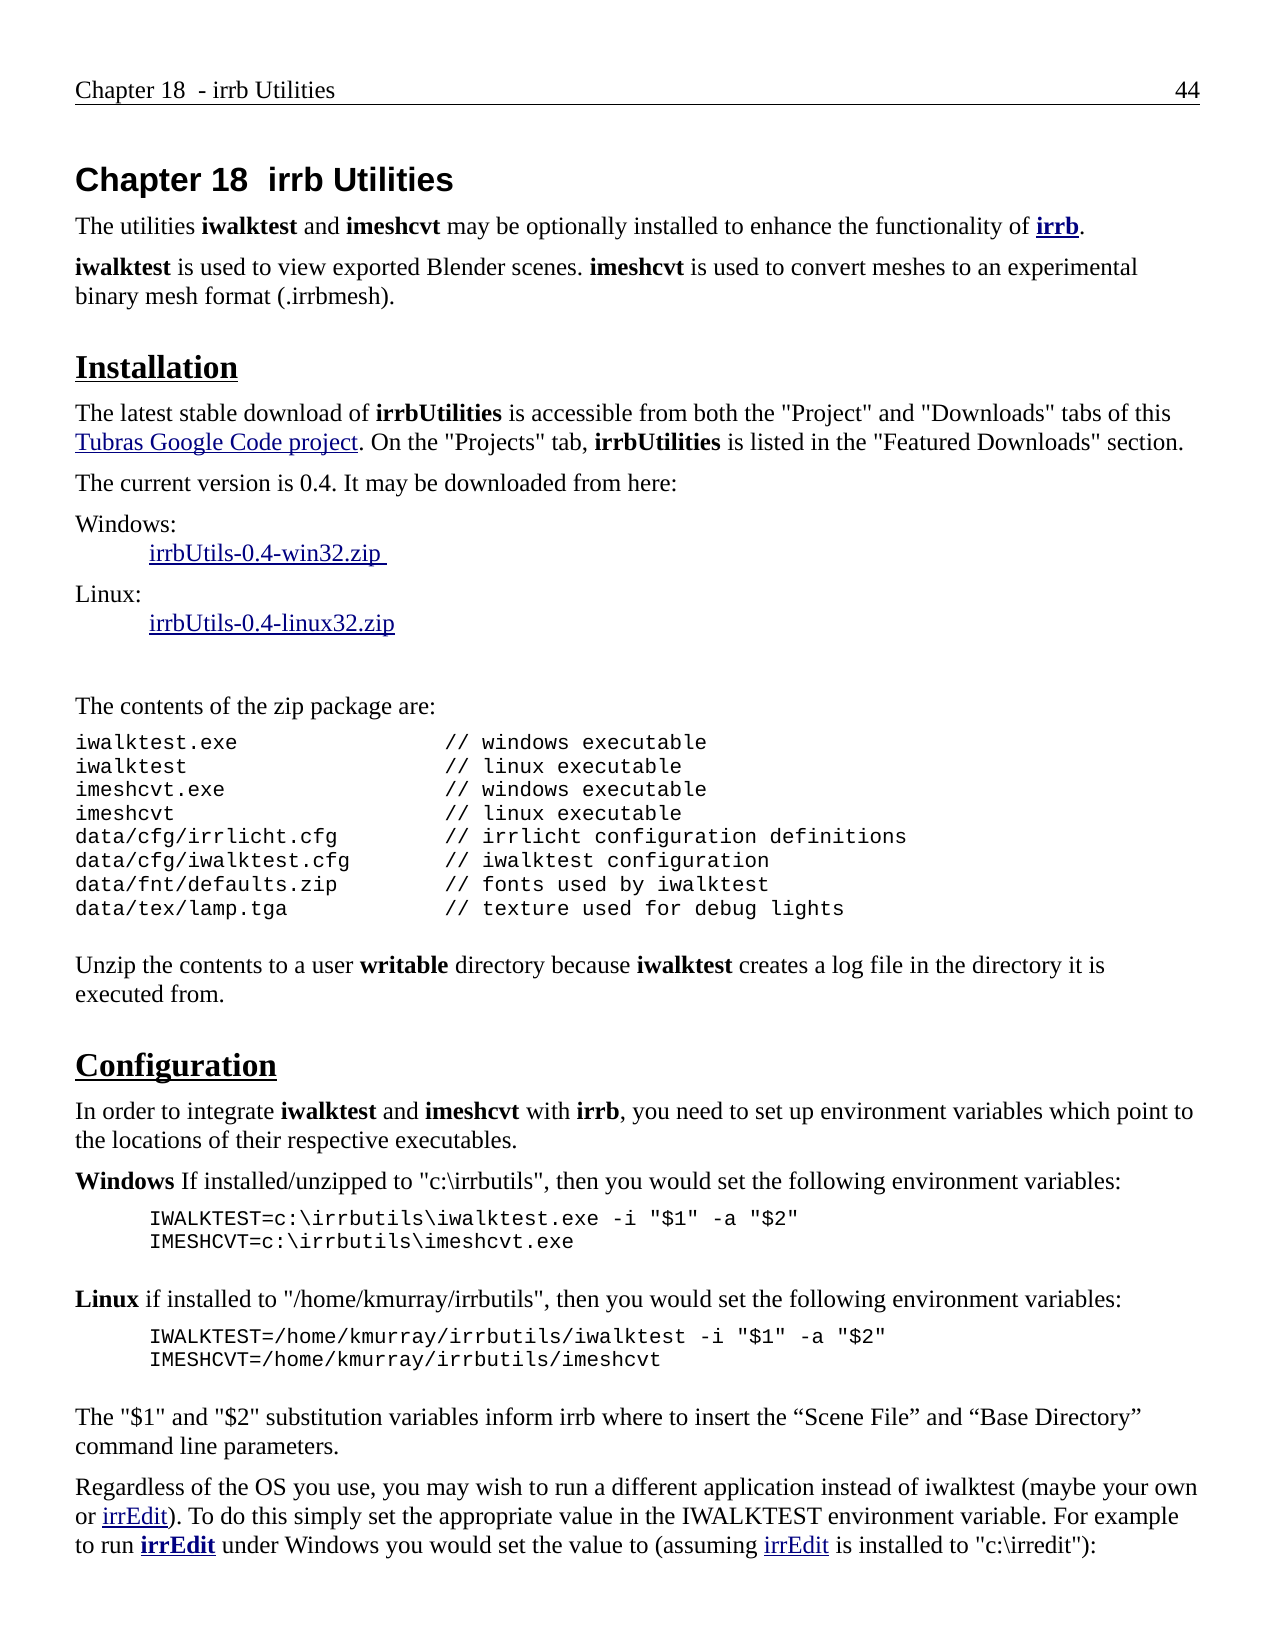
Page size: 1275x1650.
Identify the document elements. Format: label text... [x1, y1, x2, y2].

text Linux: irrbUtils-0.4-linux32.zip [75, 579, 1200, 637]
text Linux if installed to "/home/kmurray/irrbutils", then you would set the following environment variables: [75, 1284, 1200, 1313]
text Regardless of the OS you use, you may wish to run a different application instead of iwalktest (maybe your own or irrEdit). To do this simply set the appropriate value in the IWALKTEST environment variable. For example to run irrEdit under Windows you would set the value to (assuming irrEdit is installed to "c:\irredit"): [75, 1472, 1200, 1559]
subtitle irrb Utilities [75, 160, 1200, 199]
text IWALKTEST=c:\irrbutils\iwalktest.exe -i "$1" -a "$2" [75, 1208, 1200, 1231]
text Unzip the contents to a user writable directory because iwalktest creates a log file in the directory it is executed from. [75, 951, 1200, 1008]
subtitle Configuration [75, 1046, 1200, 1084]
text The contents of the zip package are: [75, 691, 1200, 719]
text The utilities iwalktest and imeshcvt may be optionally installed to enhance the functionality of irrb. [75, 211, 1200, 240]
text iwalktest is used to view exported Blender scenes. imeshcvt is used to convert meshes to an experimental binary mesh format (.irrbmesh). [75, 252, 1200, 310]
text data/fnt/defaults.zip // fonts used by iwalktest data/tex/lamp.tga // texture used for debug lights [75, 874, 1200, 921]
text The current version is 0.4. It may be downloaded from here: [75, 468, 1200, 497]
text IMESHCVT=/home/kmurray/irrbutils/imeshcvt [75, 1349, 1200, 1373]
text IWALKTEST=/home/kmurray/irrbutils/iwalktest -i "$1" -a "$2" [75, 1326, 1200, 1349]
text The "$1" and "$2" substitution variables inform irrb where to insert the “Scene File” and “Base Directory” command line parameters. [75, 1402, 1200, 1460]
text Windows If installed/unzipped to "c:\irrbutils", then you would set the following environment variables: [75, 1166, 1200, 1195]
text data/cfg/iwalktest.cfg // iwalktest configuration [75, 850, 1200, 874]
text imeshcvt // linux executable [75, 803, 1200, 827]
text iwalktest // linux executable [75, 756, 1200, 779]
text In order to integrate iwalktest and imeshcvt with irrb, you need to set up environment variables which point to the locations of their respective executables. [75, 1096, 1200, 1154]
text Windows: irrbUtils-0.4-win32.zip [75, 509, 1200, 567]
text IMESHCVT=c:\irrbutils\imeshcvt.exe [75, 1231, 1200, 1255]
text The latest stable download of irrbUtilities is accessible from both the "Project" and "Downloads" tabs of this Tubras Google Code project. On the "Projects" tab, irrbUtilities is listed in the "Featured Downloads" section. [75, 398, 1200, 456]
text data/cfg/irrlicht.cfg // irrlicht configuration definitions [75, 827, 1200, 850]
text iwalktest.exe // windows executable [75, 732, 1200, 756]
text imeshcvt.exe // windows executable [75, 779, 1200, 803]
subtitle Installation [75, 347, 1200, 386]
